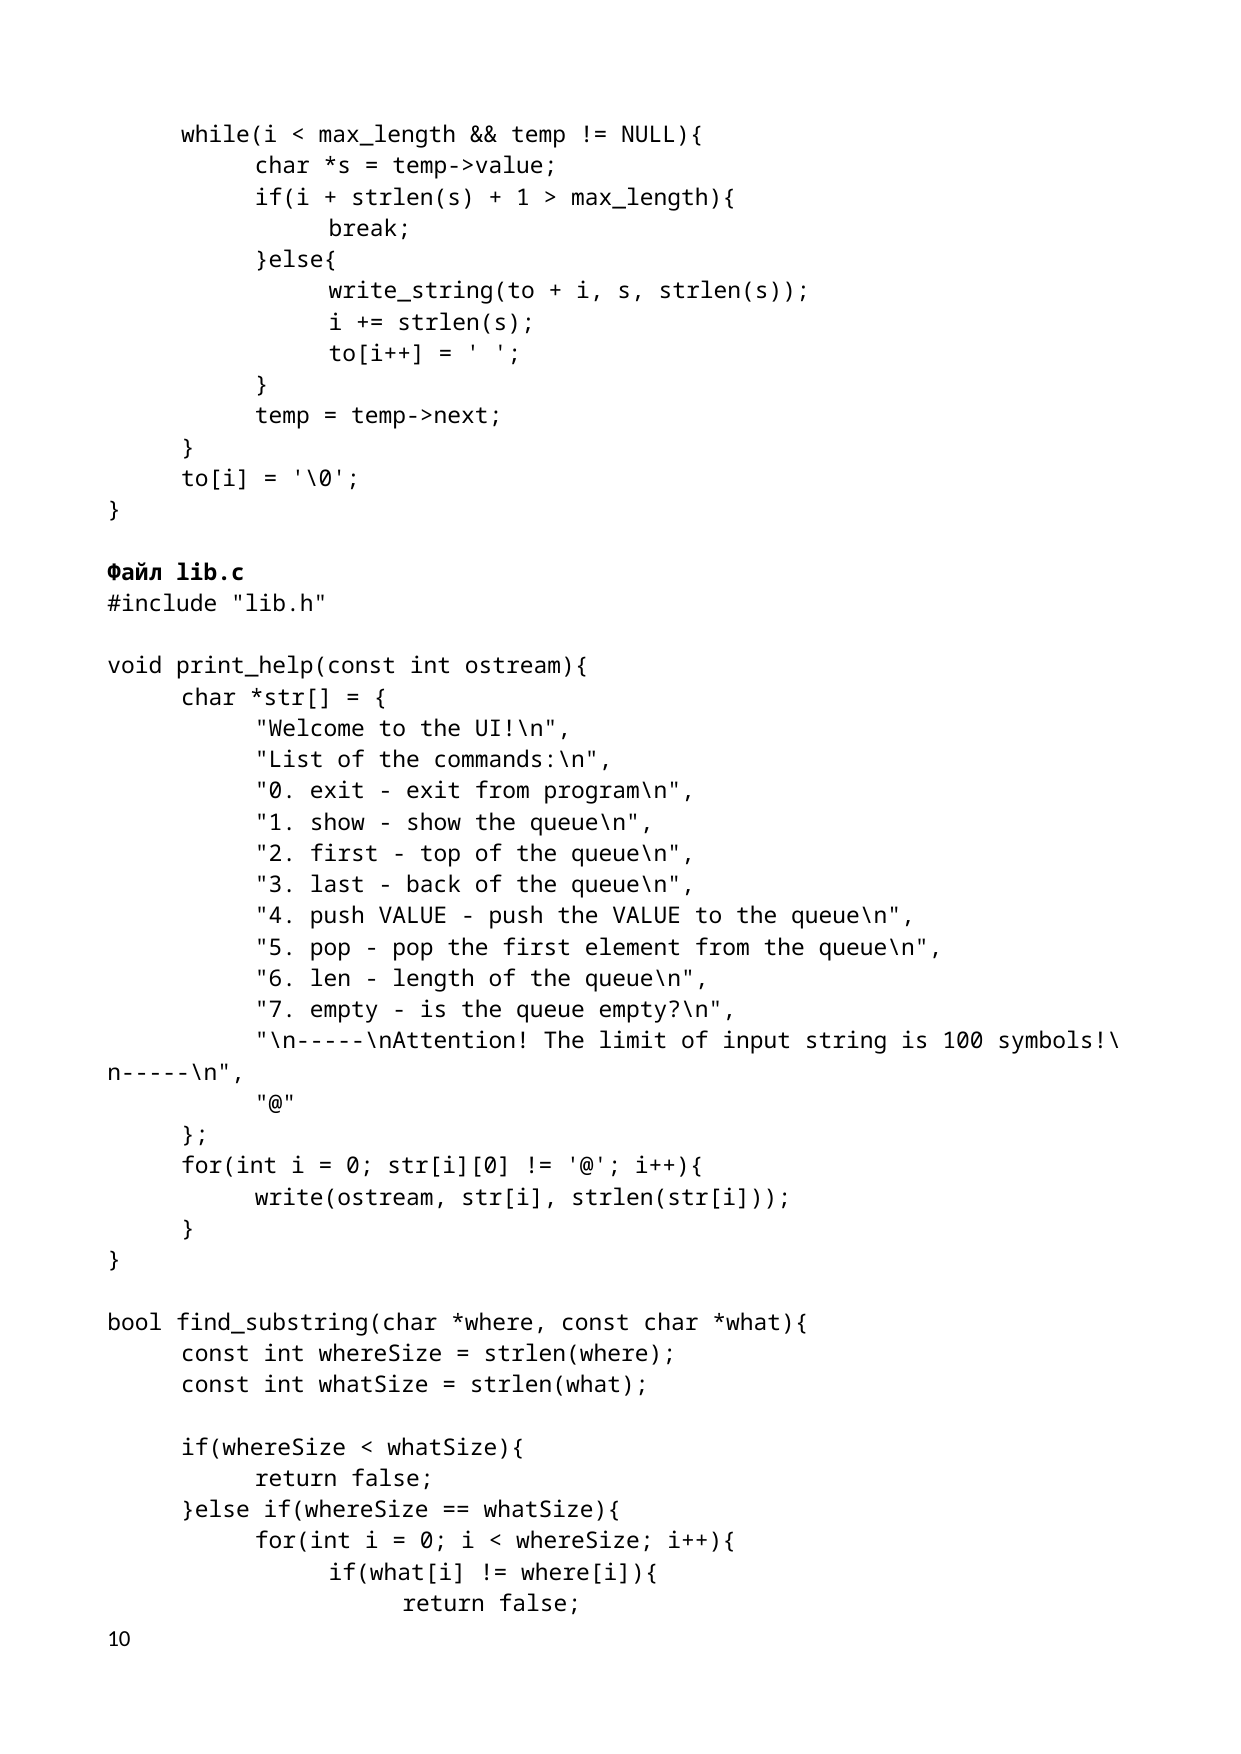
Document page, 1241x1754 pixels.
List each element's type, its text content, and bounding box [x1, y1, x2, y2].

text } [107, 431, 1153, 462]
text } [107, 1212, 1153, 1243]
text return false; [107, 1462, 1153, 1493]
text for(int i = 0; str[i][0] != '@'; i++){ [107, 1149, 1153, 1181]
text to[i++] = ' '; [107, 337, 1153, 368]
text Файл lib.c [107, 556, 1153, 587]
text "3. last - back of the queue\n", [107, 868, 1153, 899]
text char *s = temp->value; [107, 149, 1153, 181]
text "\n-----\nAttention! The limit of input string is 100 symbols!\n-----\n", [107, 1024, 1153, 1087]
text "5. pop - pop the first element from the queue\n", [107, 931, 1153, 962]
text bool find_substring(char *where, const char *what){ [107, 1306, 1153, 1337]
text "Welcome to the UI!\n", [107, 712, 1153, 743]
text } [107, 1243, 1153, 1274]
text write_string(to + i, s, strlen(s)); [107, 274, 1153, 306]
text "@" [107, 1087, 1153, 1118]
text "1. show - show the queue\n", [107, 806, 1153, 837]
text temp = temp->next; [107, 399, 1153, 431]
text }; [107, 1118, 1153, 1149]
text "6. len - length of the queue\n", [107, 962, 1153, 993]
text i += strlen(s); [107, 306, 1153, 337]
text char *str[] = { [107, 681, 1153, 712]
text while(i < max_length && temp != NULL){ [107, 118, 1153, 149]
text void print_help(const int ostream){ [107, 649, 1153, 681]
text if(what[i] != where[i]){ [107, 1556, 1153, 1587]
text const int whatSize = strlen(what); [107, 1368, 1153, 1399]
text "List of the commands:\n", [107, 743, 1153, 774]
text write(ostream, str[i], strlen(str[i])); [107, 1181, 1153, 1212]
text "7. empty - is the queue empty?\n", [107, 993, 1153, 1024]
text } [107, 368, 1153, 399]
text const int whereSize = strlen(where); [107, 1337, 1153, 1368]
text for(int i = 0; i < whereSize; i++){ [107, 1524, 1153, 1556]
text if(whereSize < whatSize){ [107, 1431, 1153, 1462]
text "4. push VALUE - push the VALUE to the queue\n", [107, 899, 1153, 931]
text #include "lib.h" [107, 587, 1153, 618]
text }else if(whereSize == whatSize){ [107, 1493, 1153, 1524]
text "2. first - top of the queue\n", [107, 837, 1153, 868]
text return false; [107, 1587, 1153, 1618]
text }else{ [107, 243, 1153, 274]
text } [107, 493, 1153, 524]
text break; [107, 212, 1153, 243]
text if(i + strlen(s) + 1 > max_length){ [107, 181, 1153, 212]
text to[i] = '\0'; [107, 462, 1153, 493]
text "0. exit - exit from program\n", [107, 774, 1153, 806]
